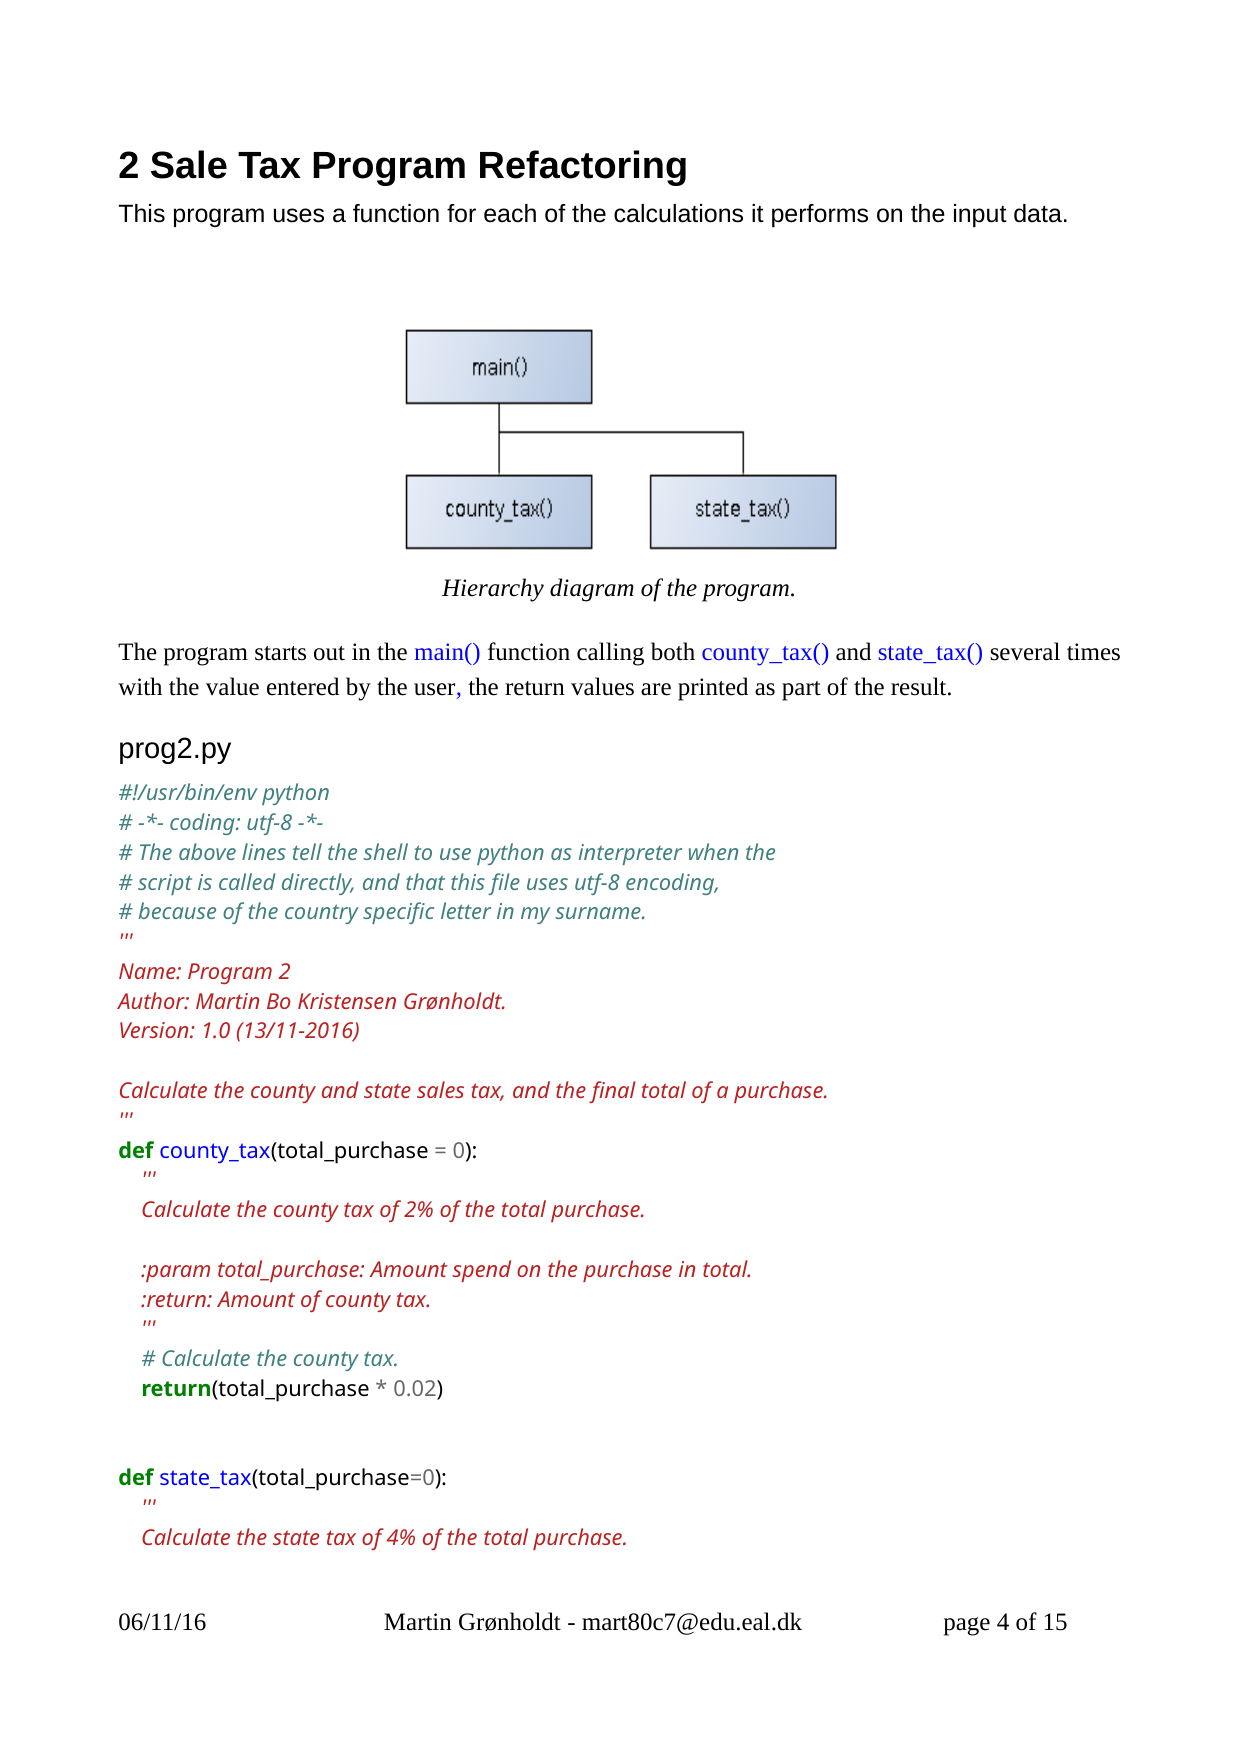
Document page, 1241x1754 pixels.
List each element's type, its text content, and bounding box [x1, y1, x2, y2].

text Calculate the county and state sales tax, and the final total of a purchase. [118, 1075, 1122, 1105]
text :param total_purchase: Amount spend on the purchase in total. [118, 1254, 1122, 1283]
text ''' [118, 1164, 1122, 1194]
text # because of the country specific letter in my surname. [118, 896, 1122, 926]
text This program uses a function for each of the calculations it performs on the input data. [118, 199, 1122, 228]
picture [385, 303, 855, 573]
text The program starts out in the main() function calling both county_tax() and state_tax() several times with the value entered by the user, the return values are printed as part of the result. [118, 637, 1122, 700]
text # -*- coding: utf-8 -*- [118, 807, 1122, 837]
text Calculate the county tax of 2% of the total purchase. [118, 1194, 1122, 1224]
text return(total_purchase * 0.02) [118, 1373, 1122, 1403]
text Version: 1.0 (13/11-2016) [118, 1015, 1122, 1045]
text def state_tax(total_purchase=0): [118, 1462, 1122, 1492]
text Calculate the state tax of 4% of the total purchase. [118, 1522, 1122, 1552]
text Name: Program 2 [118, 956, 1122, 986]
subtitle 2 Sale Tax Program Refactoring [118, 143, 1122, 187]
text ''' [118, 1492, 1122, 1522]
subtitle prog2.py [118, 731, 1122, 764]
text Author: Martin Bo Kristensen Grønholdt. [118, 986, 1122, 1015]
text ''' [118, 926, 1122, 956]
text Hierarchy diagram of the program. [342, 532, 898, 602]
text # The above lines tell the shell to use python as interpreter when the [118, 837, 1122, 866]
text ''' [118, 1105, 1122, 1134]
text # Calculate the county tax. [118, 1343, 1122, 1373]
text #!/usr/bin/env python [118, 777, 1122, 807]
text ''' [118, 1313, 1122, 1343]
text def county_tax(total_purchase = 0): [118, 1134, 1122, 1164]
text # script is called directly, and that this file uses utf-8 encoding, [118, 866, 1122, 896]
text :return: Amount of county tax. [118, 1283, 1122, 1313]
